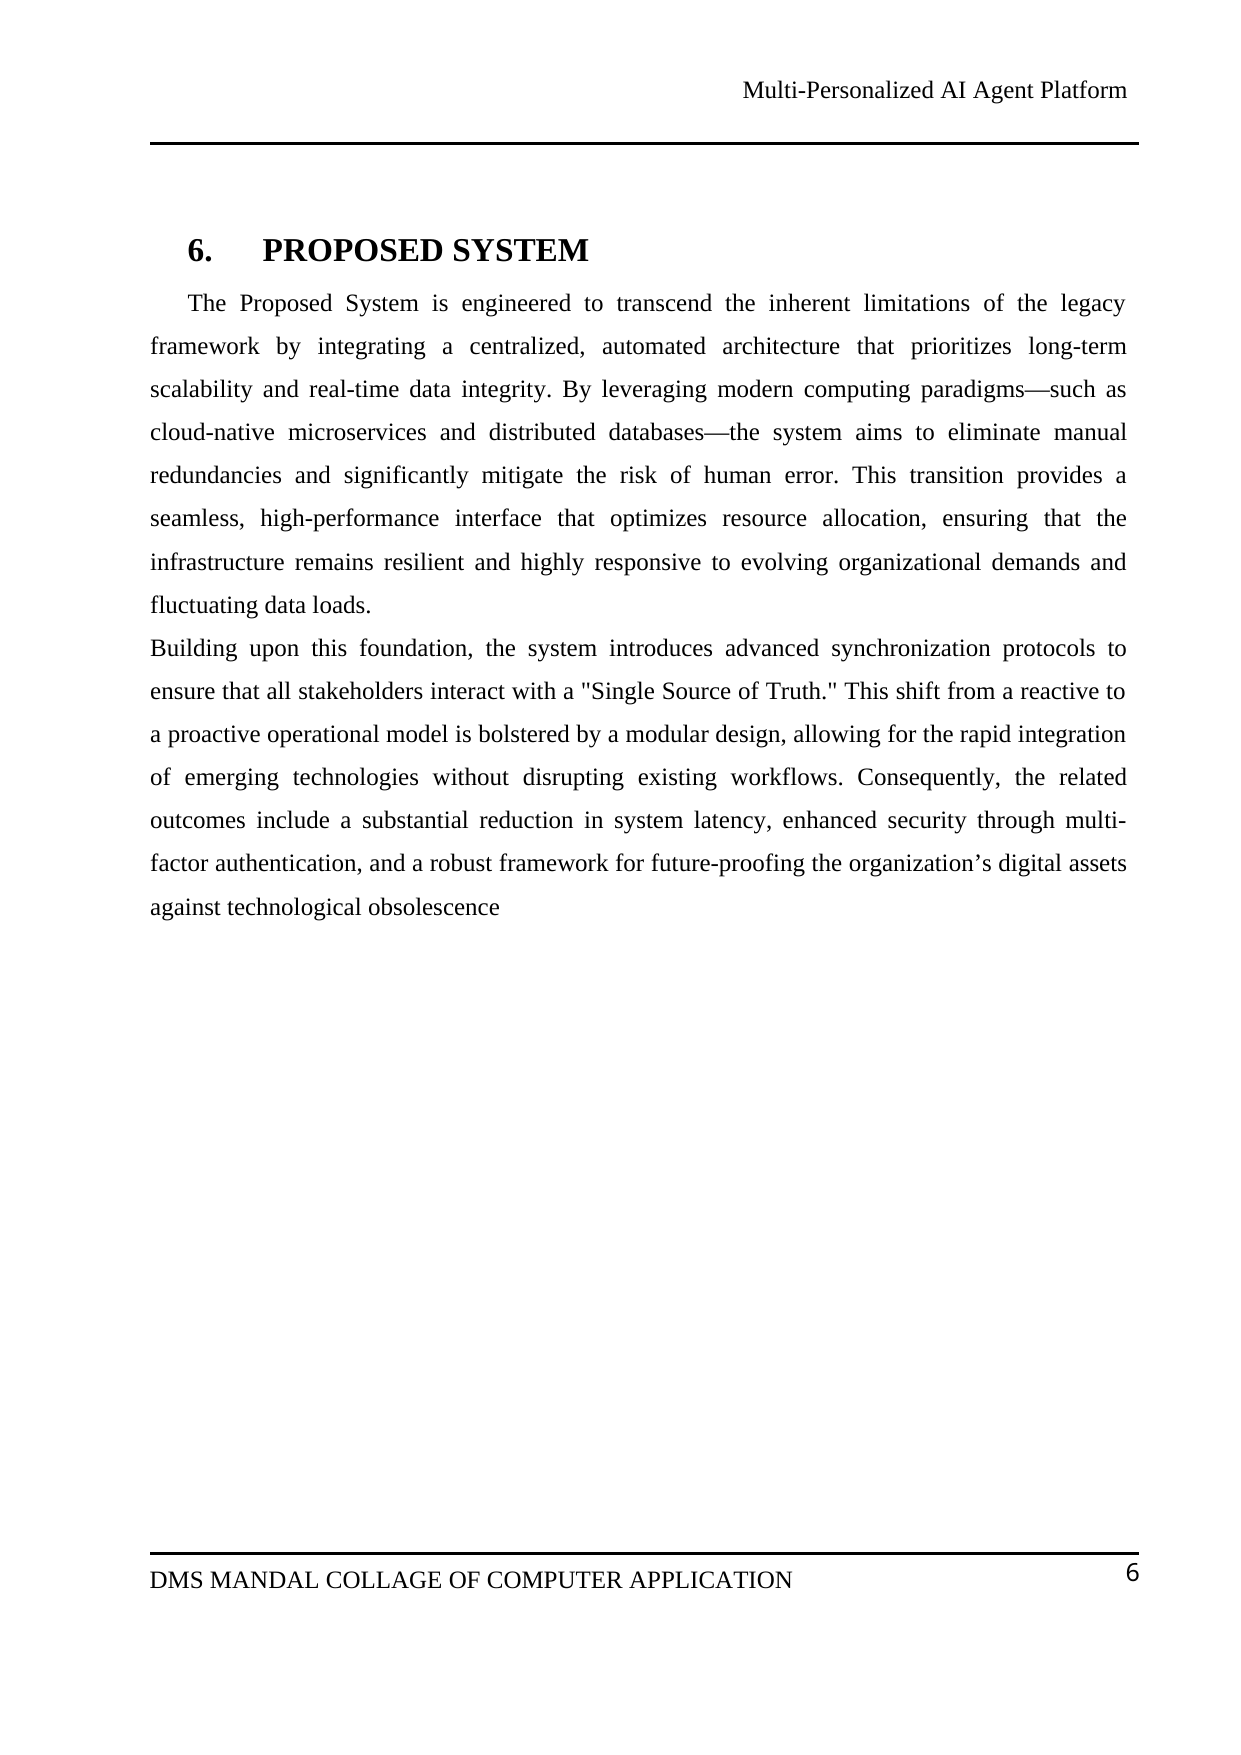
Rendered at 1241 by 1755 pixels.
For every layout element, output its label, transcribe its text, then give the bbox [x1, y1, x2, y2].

list Building upon this foundation, the system introduces advanced synchronization protocols to ensure that all stakeholders interact with a "Single Source of Truth." This shift from a reactive to a proactive operational model is bolstered by a modular design, allowing for the rapid integration of emerging technologies without disrupting existing workflows. Consequently, the related outcomes include a substantial reduction in system latency, enhanced security through multi-factor authentication, and a robust framework for future-proofing the organization’s digital assets against technological obsolescence [150, 633, 1128, 920]
list PROPOSED SYSTEM [187, 230, 1128, 269]
list The Proposed System is engineered to transcend the inherent limitations of the legacy framework by integrating a centralized, automated architecture that prioritizes long-term scalability and real-time data integrity. By leveraging modern computing paradigms—such as cloud-native microservices and distributed databases—the system aims to eliminate manual redundancies and significantly mitigate the risk of human error. This transition provides a seamless, high-performance interface that optimizes resource allocation, ensuring that the infrastructure remains resilient and highly responsive to evolving organizational demands and fluctuating data loads. [150, 288, 1128, 618]
